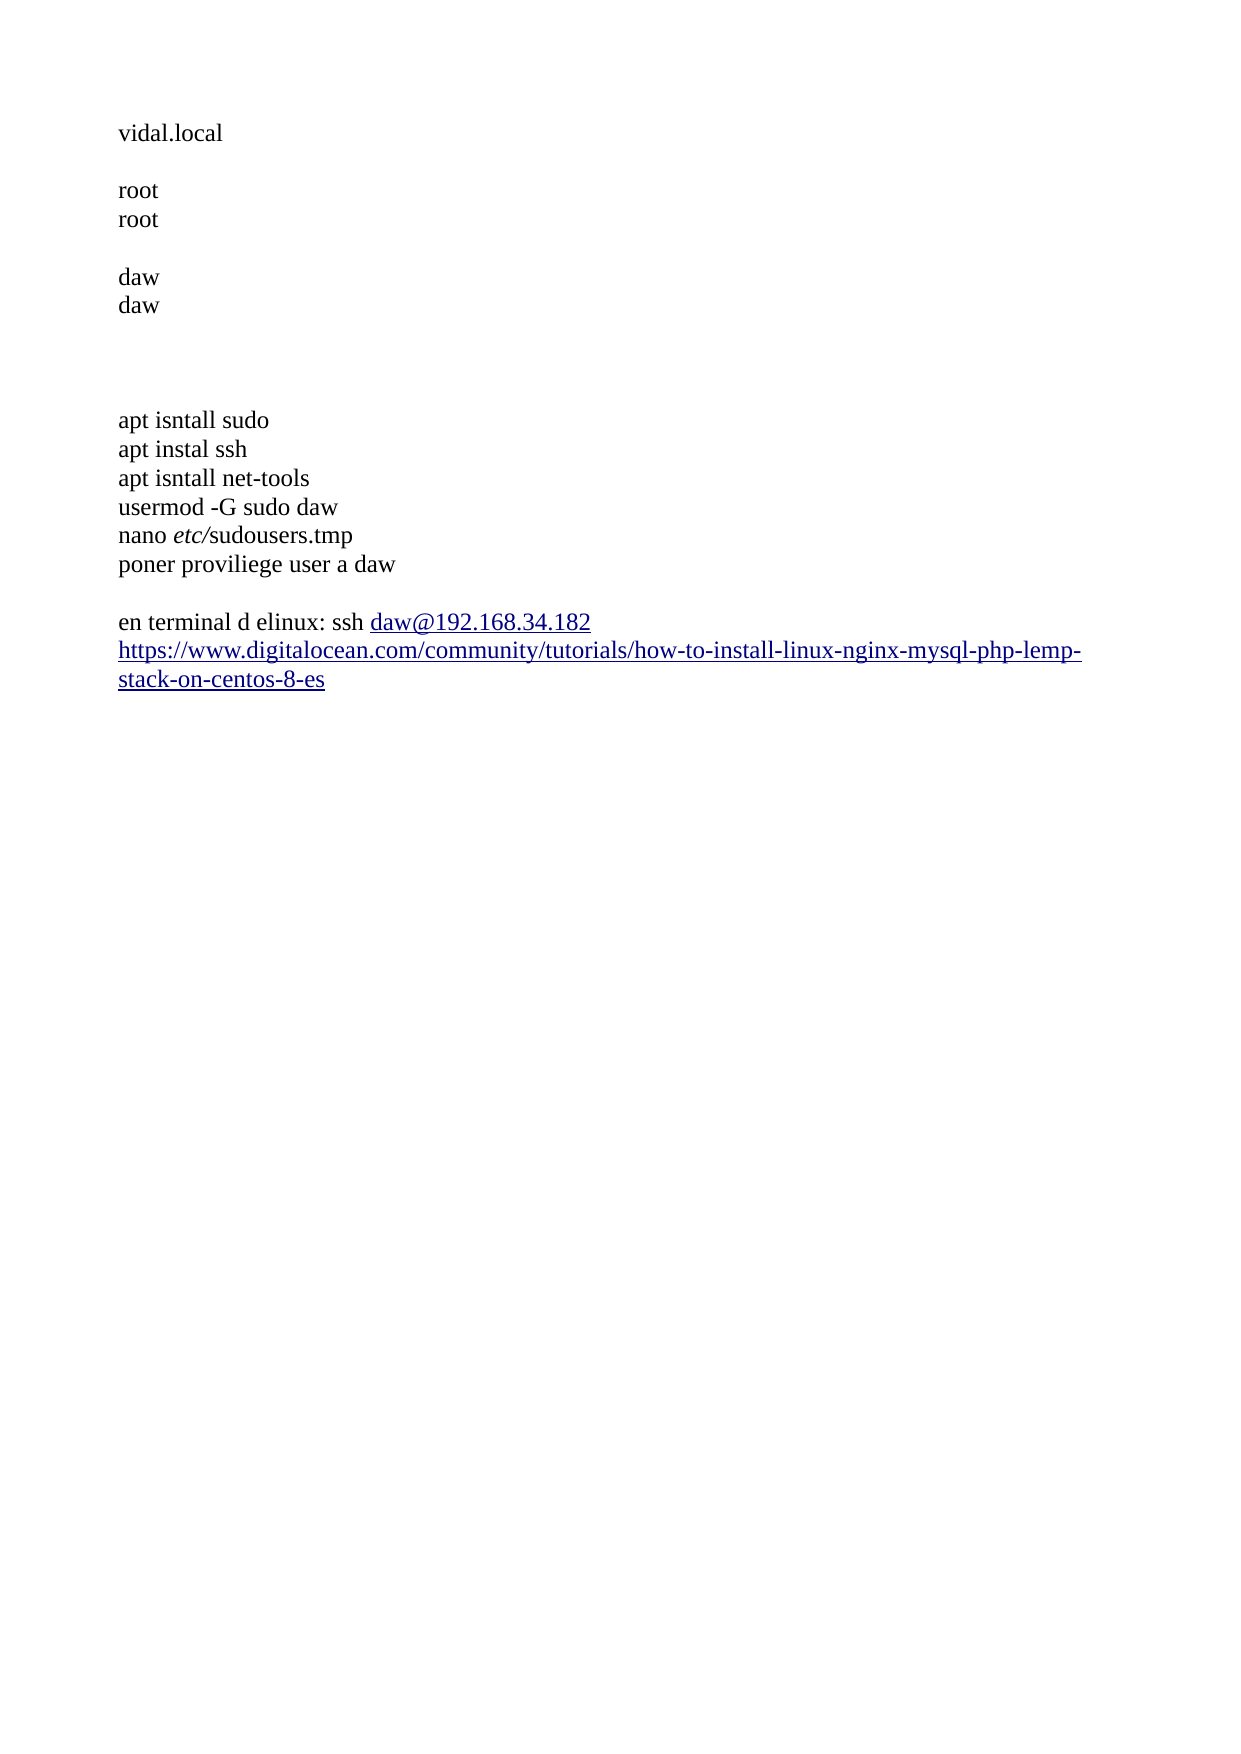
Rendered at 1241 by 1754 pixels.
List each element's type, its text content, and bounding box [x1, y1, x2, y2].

text vidal.local [118, 118, 1122, 147]
text apt isntall sudo [118, 406, 1122, 434]
text daw [118, 291, 1122, 319]
text daw [118, 262, 1122, 291]
text root [118, 204, 1122, 233]
text root [118, 176, 1122, 204]
text poner proviliege user a daw [118, 549, 1122, 578]
text en terminal d elinux: ssh daw@192.168.34.182 https://www.digitalocean.com/community/tutorials/how-to-install-linux-nginx-mysql-php-lemp-stack-on-centos-8-es [118, 607, 1122, 693]
text apt instal ssh [118, 434, 1122, 463]
text apt isntall net-tools [118, 463, 1122, 492]
text usermod -G sudo daw nano etc/sudousers.tmp [118, 492, 1122, 549]
